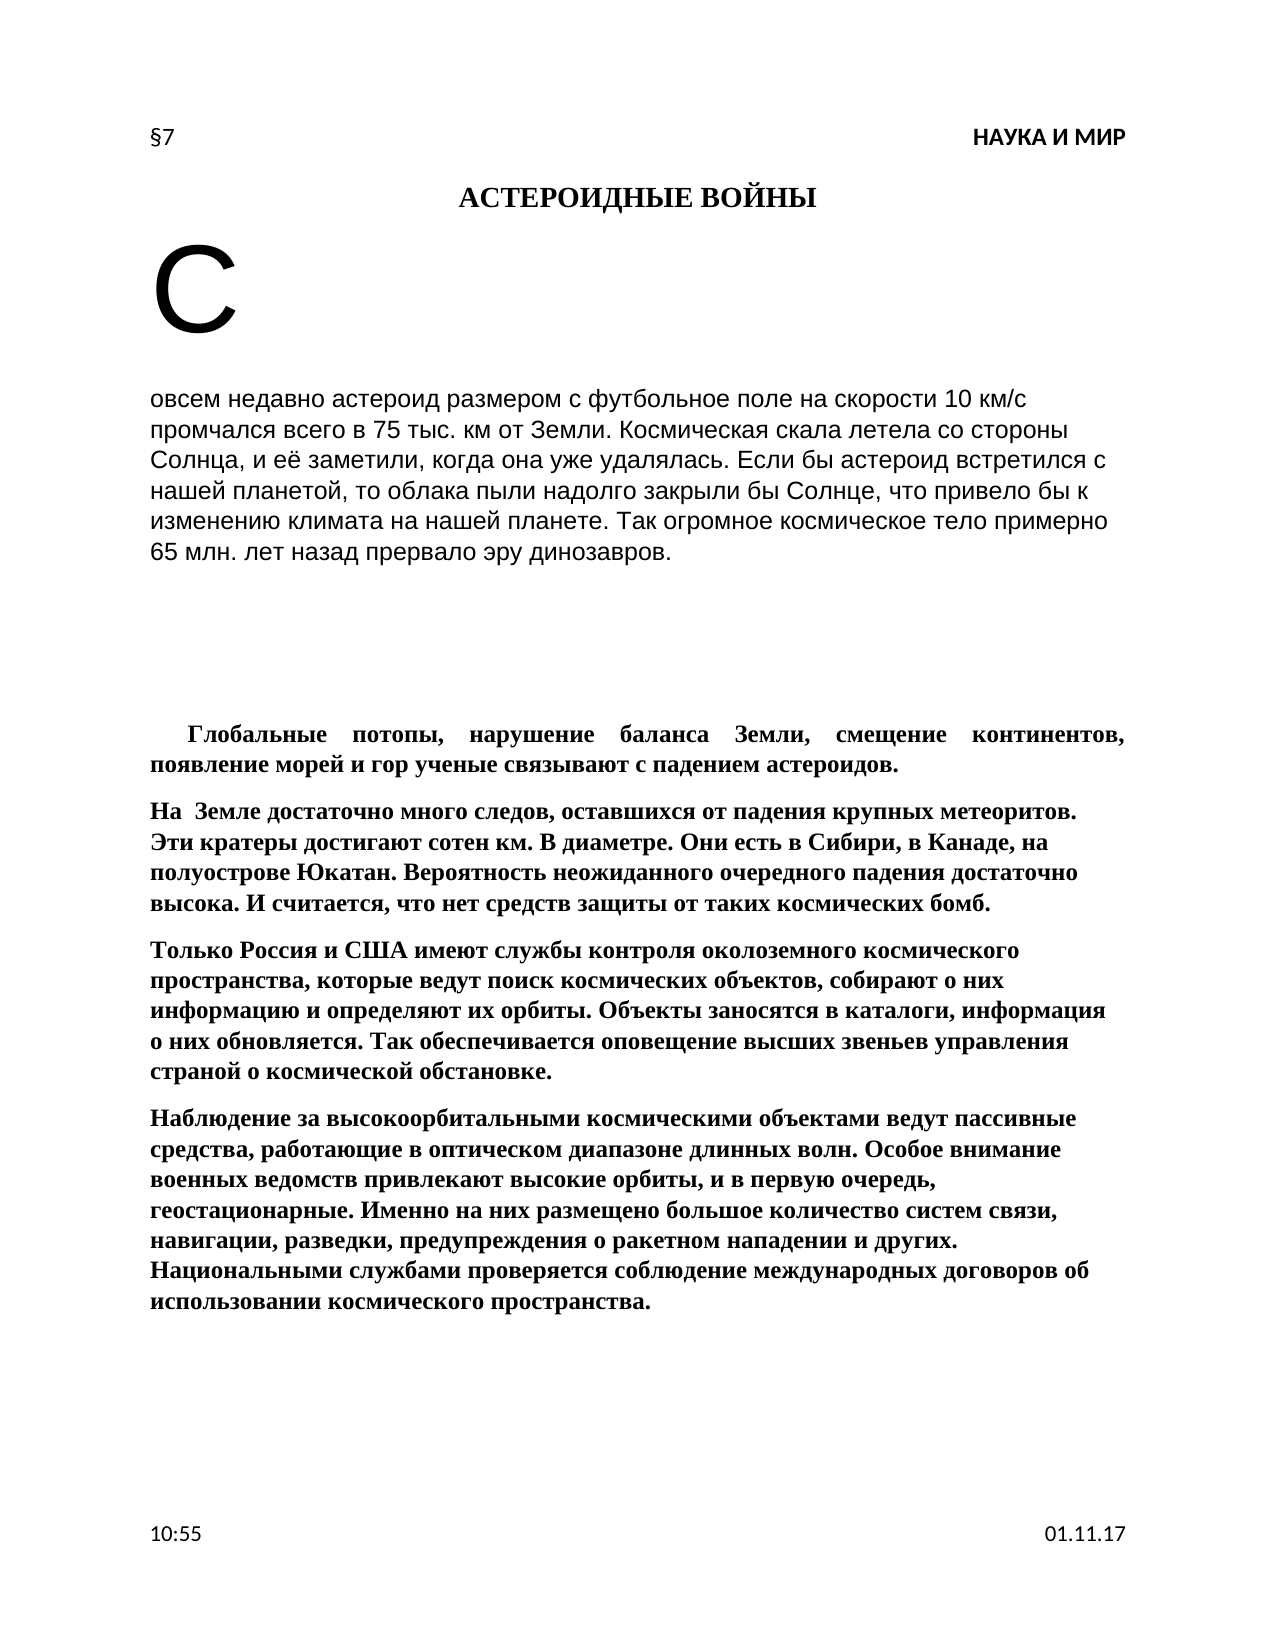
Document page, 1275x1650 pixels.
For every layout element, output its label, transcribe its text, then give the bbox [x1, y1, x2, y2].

text Только Россия и США имеют службы контроля околоземного космического пространства, которые ведут поиск космических объектов, собирают о них информацию и определяют их орбиты. Объекты заносятся в каталоги, информация о них обновляется. Так обеспечивается оповещение высших звеньев управления страной о космической обстановке. [150, 935, 1125, 1085]
text На Земле достаточно много следов, оставшихся от падения крупных метеоритов. Эти кратеры достигают сотен км. В диаметре. Они есть в Сибири, в Канаде, на полуострове Юкатан. Вероятность неожиданного очередного падения достаточно высока. И считается, что нет средств защиты от таких космических бомб. [150, 796, 1125, 916]
text С [150, 215, 1125, 359]
text АСТЕРОИДНЫЕ ВОЙНЫ [150, 180, 1125, 213]
text овсем недавно астероид размером с футбольное поле на скорости 10 км/с промчался всего в 75 тыс. км от Земли. Космическая скала летела со стороны Солнца, и её заметили, когда она уже удалялась. Если бы астероид встретился с нашей планетой, то облака пыли надолго закрыли бы Солнце, что привело бы к изменению климата на нашей планете. Так огромное космическое тело примерно 65 млн. лет назад прервало эру динозавров. [150, 384, 1125, 565]
text Наблюдение за высокоорбитальными космическими объектами ведут пассивные средства, работающие в оптическом диапазоне длинных волн. Особое внимание военных ведомств привлекают высокие орбиты, и в первую очередь, геостационарные. Именно на них размещено большое количество систем связи, навигации, разведки, предупреждения о ракетном нападении и других. Национальными службами проверяется соблюдение международных договоров об использовании космического пространства. [150, 1103, 1125, 1315]
text Глобальные потопы, нарушение баланса Земли, смещение континентов, появление морей и гор ученые связывают с падением астероидов. [150, 719, 1125, 778]
